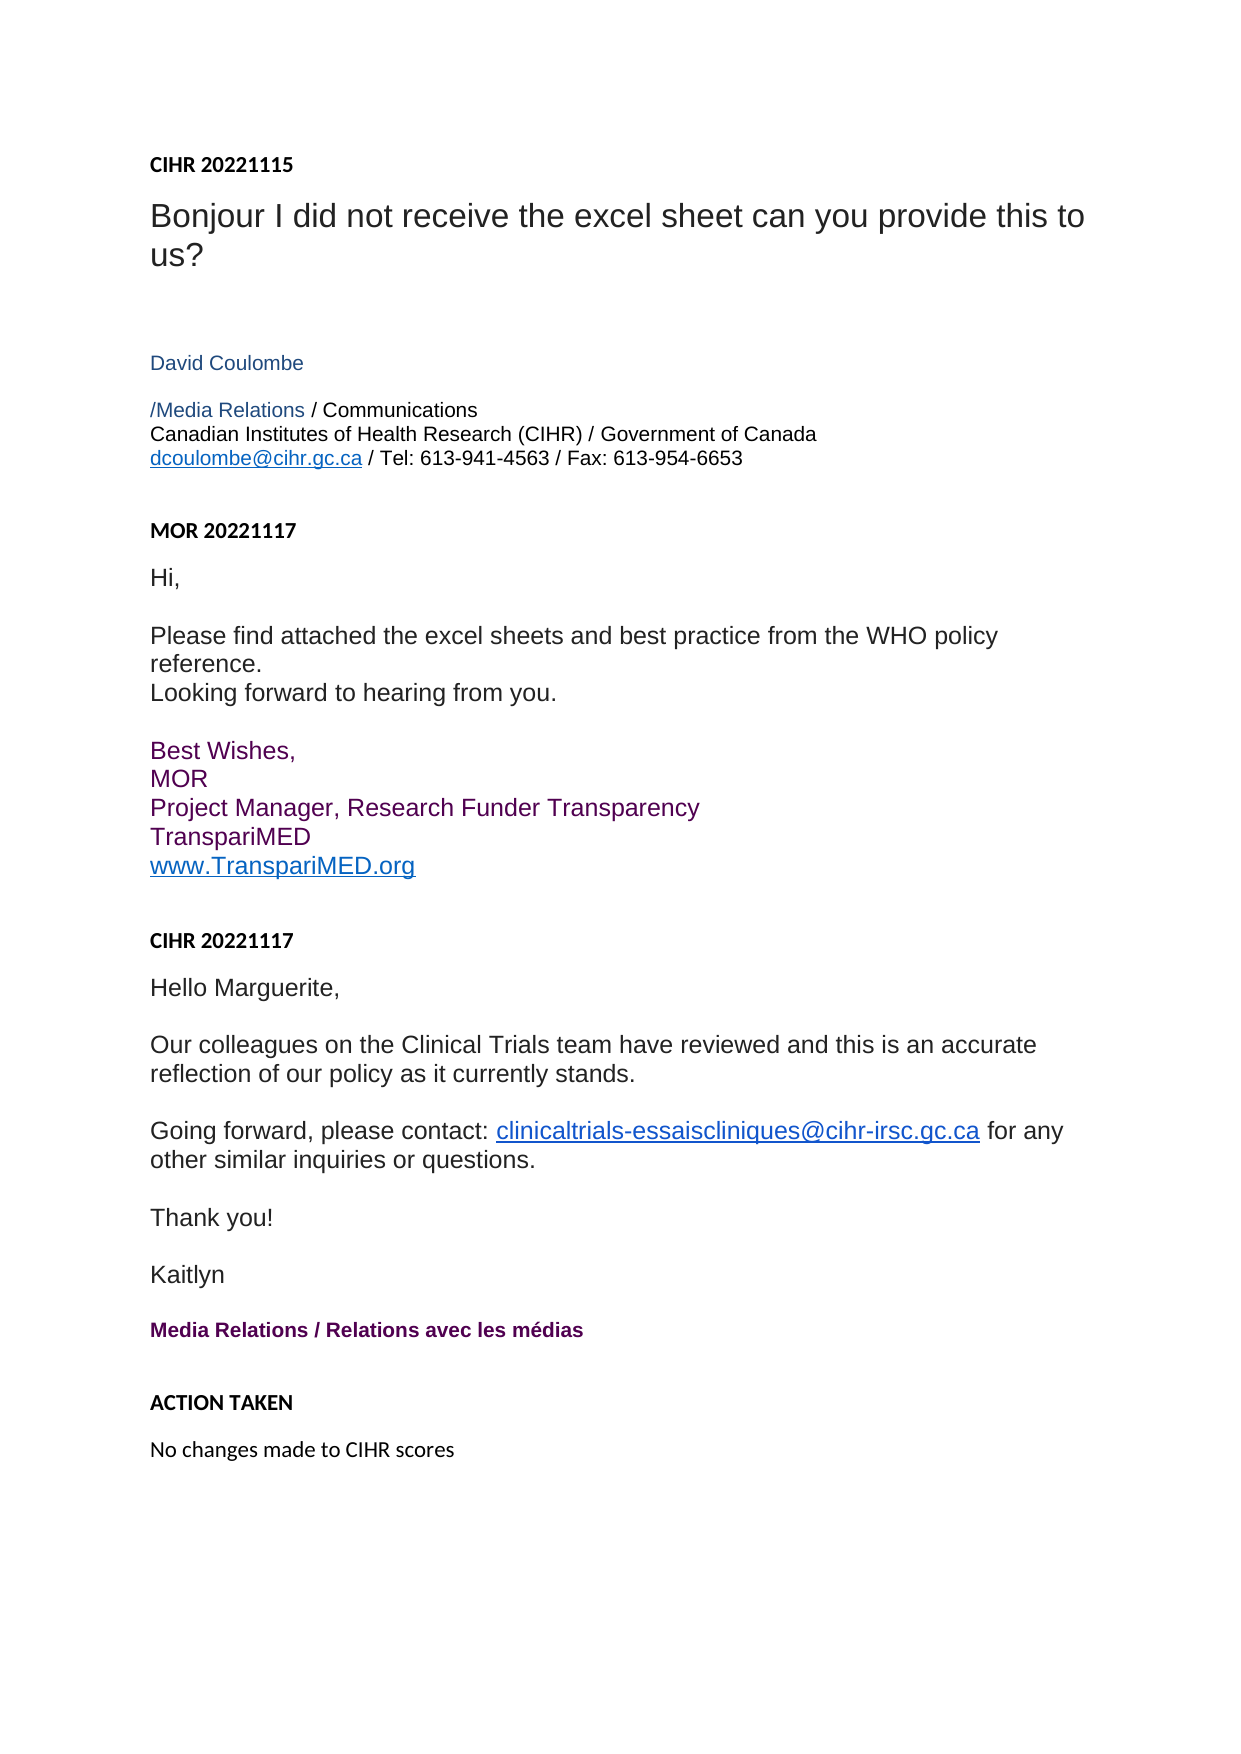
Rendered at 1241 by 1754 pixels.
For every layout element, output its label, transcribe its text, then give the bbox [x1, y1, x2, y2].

text Project Manager, Research Funder Transparency [150, 793, 1090, 822]
text Kaitlyn [150, 1260, 1090, 1289]
text MOR 20221117 [150, 517, 1090, 545]
text MOR [150, 764, 1090, 793]
text Please find attached the excel sheets and best practice from the WHO policy reference. [150, 621, 1090, 678]
text David Coulombe [150, 350, 1090, 374]
text ACTION TAKEN [150, 1388, 1090, 1416]
text /Media Relations / Communications [150, 398, 1090, 422]
text Bonjour I did not receive the excel sheet can you provide this to us? [150, 197, 1090, 273]
text Canadian Institutes of Health Research (CIHR) / Government of Canada [150, 422, 1090, 446]
text Media Relations / Relations avec les médias [150, 1318, 1090, 1342]
text No changes made to CIHR scores [150, 1435, 1090, 1463]
text Best Wishes, [150, 736, 1090, 764]
text CIHR 20221115 [150, 150, 1090, 178]
text CIHR 20221117 [150, 926, 1090, 954]
text www.TranspariMED.org [150, 851, 1090, 879]
text Going forward, please contact: clinicaltrials-essaiscliniques@cihr-irsc.gc.ca for any other similar inquiries or questions. [150, 1116, 1090, 1174]
text Thank you! [150, 1203, 1090, 1231]
text dcoulombe@cihr.gc.ca / Tel: 613-941-4563 / Fax: 613-954-6653 [150, 446, 1090, 470]
text Hi, [150, 563, 1090, 592]
text Our colleagues on the Clinical Trials team have reviewed and this is an accurate reflection of our policy as it currently stands. [150, 1030, 1090, 1088]
text TranspariMED [150, 822, 1090, 851]
text Looking forward to hearing from you. [150, 678, 1090, 707]
text Hello Marguerite, [150, 973, 1090, 1001]
